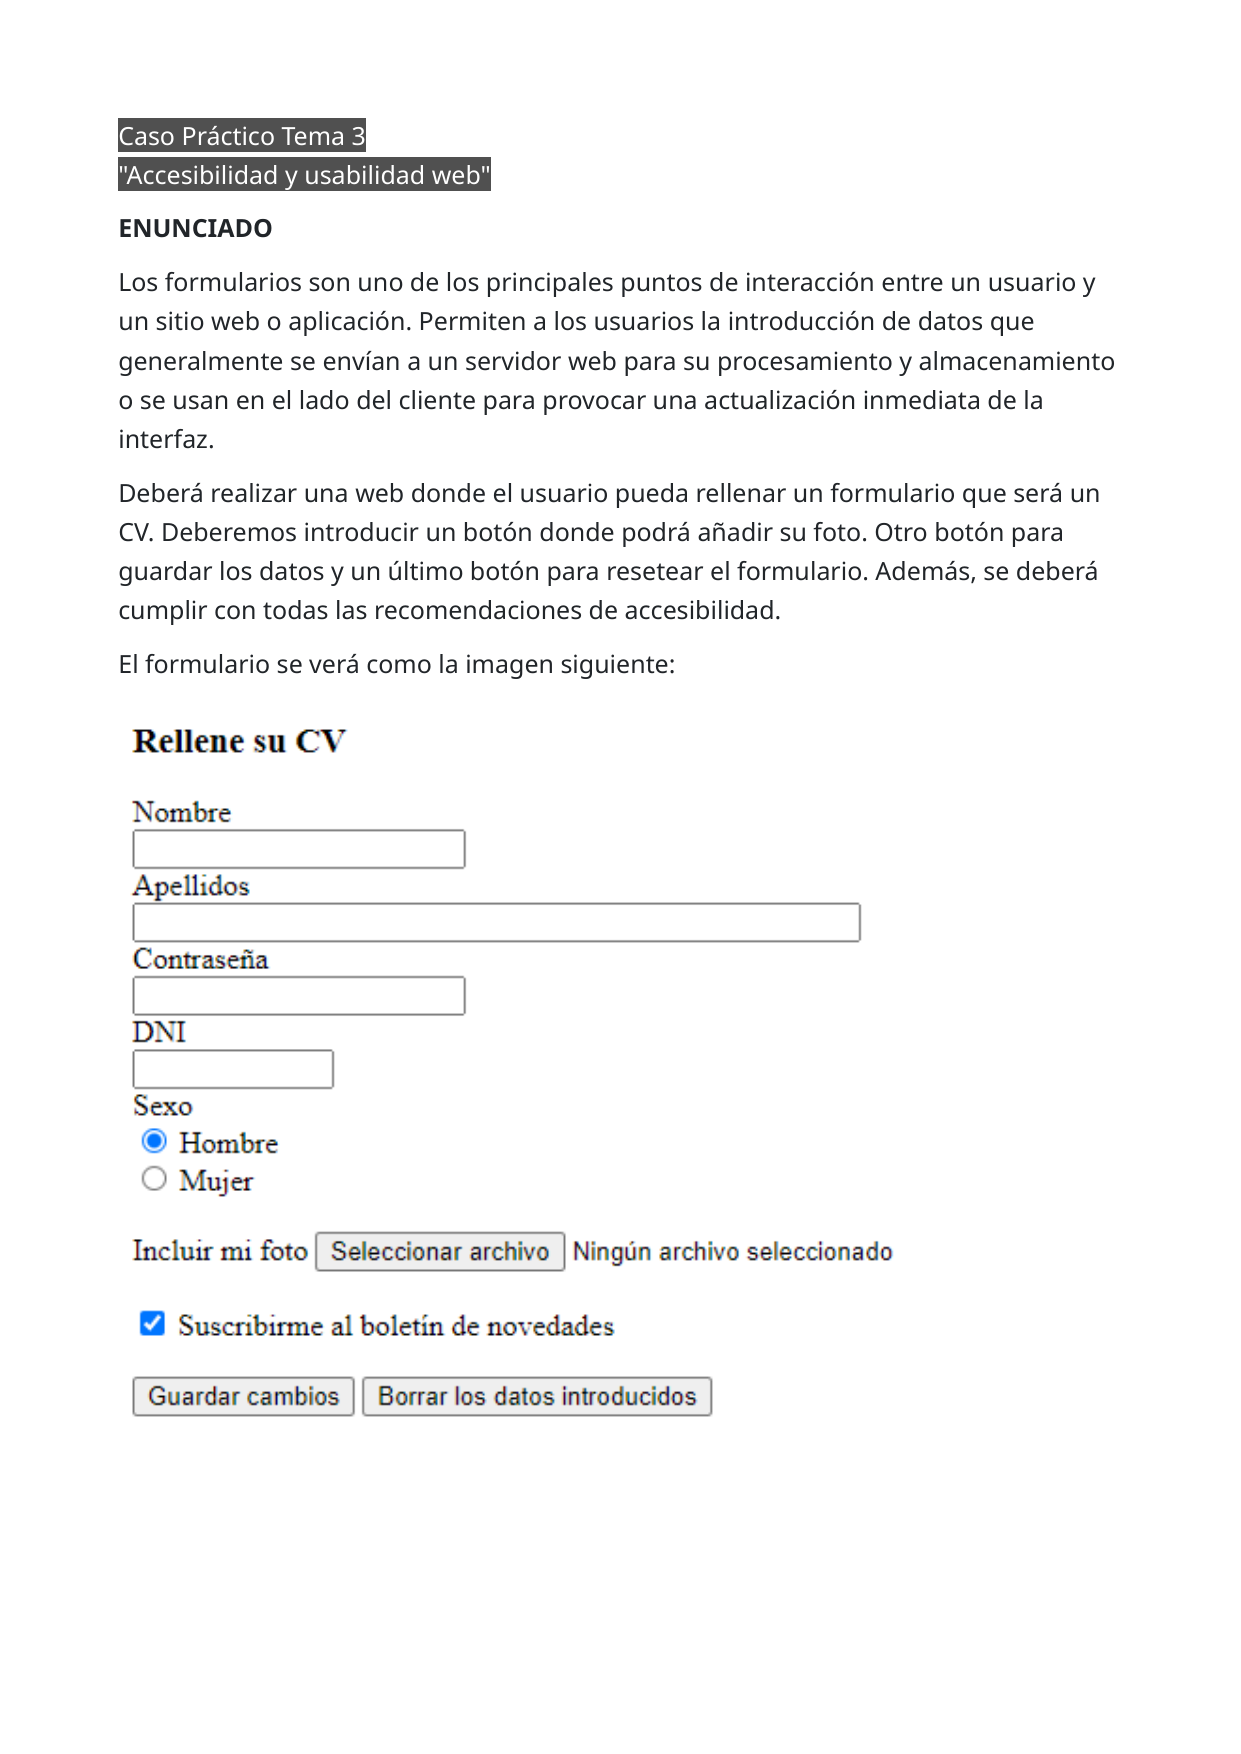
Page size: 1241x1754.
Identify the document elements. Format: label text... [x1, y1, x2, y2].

text El formulario se verá como la imagen siguiente: [118, 646, 1122, 681]
text Caso Práctico Tema 3 "Accesibilidad y usabilidad web" [118, 118, 1122, 191]
text Deberá realizar una web donde el usuario pueda rellenar un formulario que será un CV. Deberemos introducir un botón donde podrá añadir su foto. Otro botón para guardar los datos y un último botón para resetear el formulario. Además, se deberá cumplir con todas las recomendaciones de accesibilidad. [118, 475, 1122, 627]
picture [118, 700, 978, 1507]
text ENUNCIADO [118, 211, 1122, 245]
text Los formularios son uno de los principales puntos de interacción entre un usuario y un sitio web o aplicación. Permiten a los usuarios la introducción de datos que generalmente se envían a un servidor web para su procesamiento y almacenamiento o se usan en el lado del cliente para provocar una actualización inmediata de la interfaz. [118, 265, 1122, 456]
